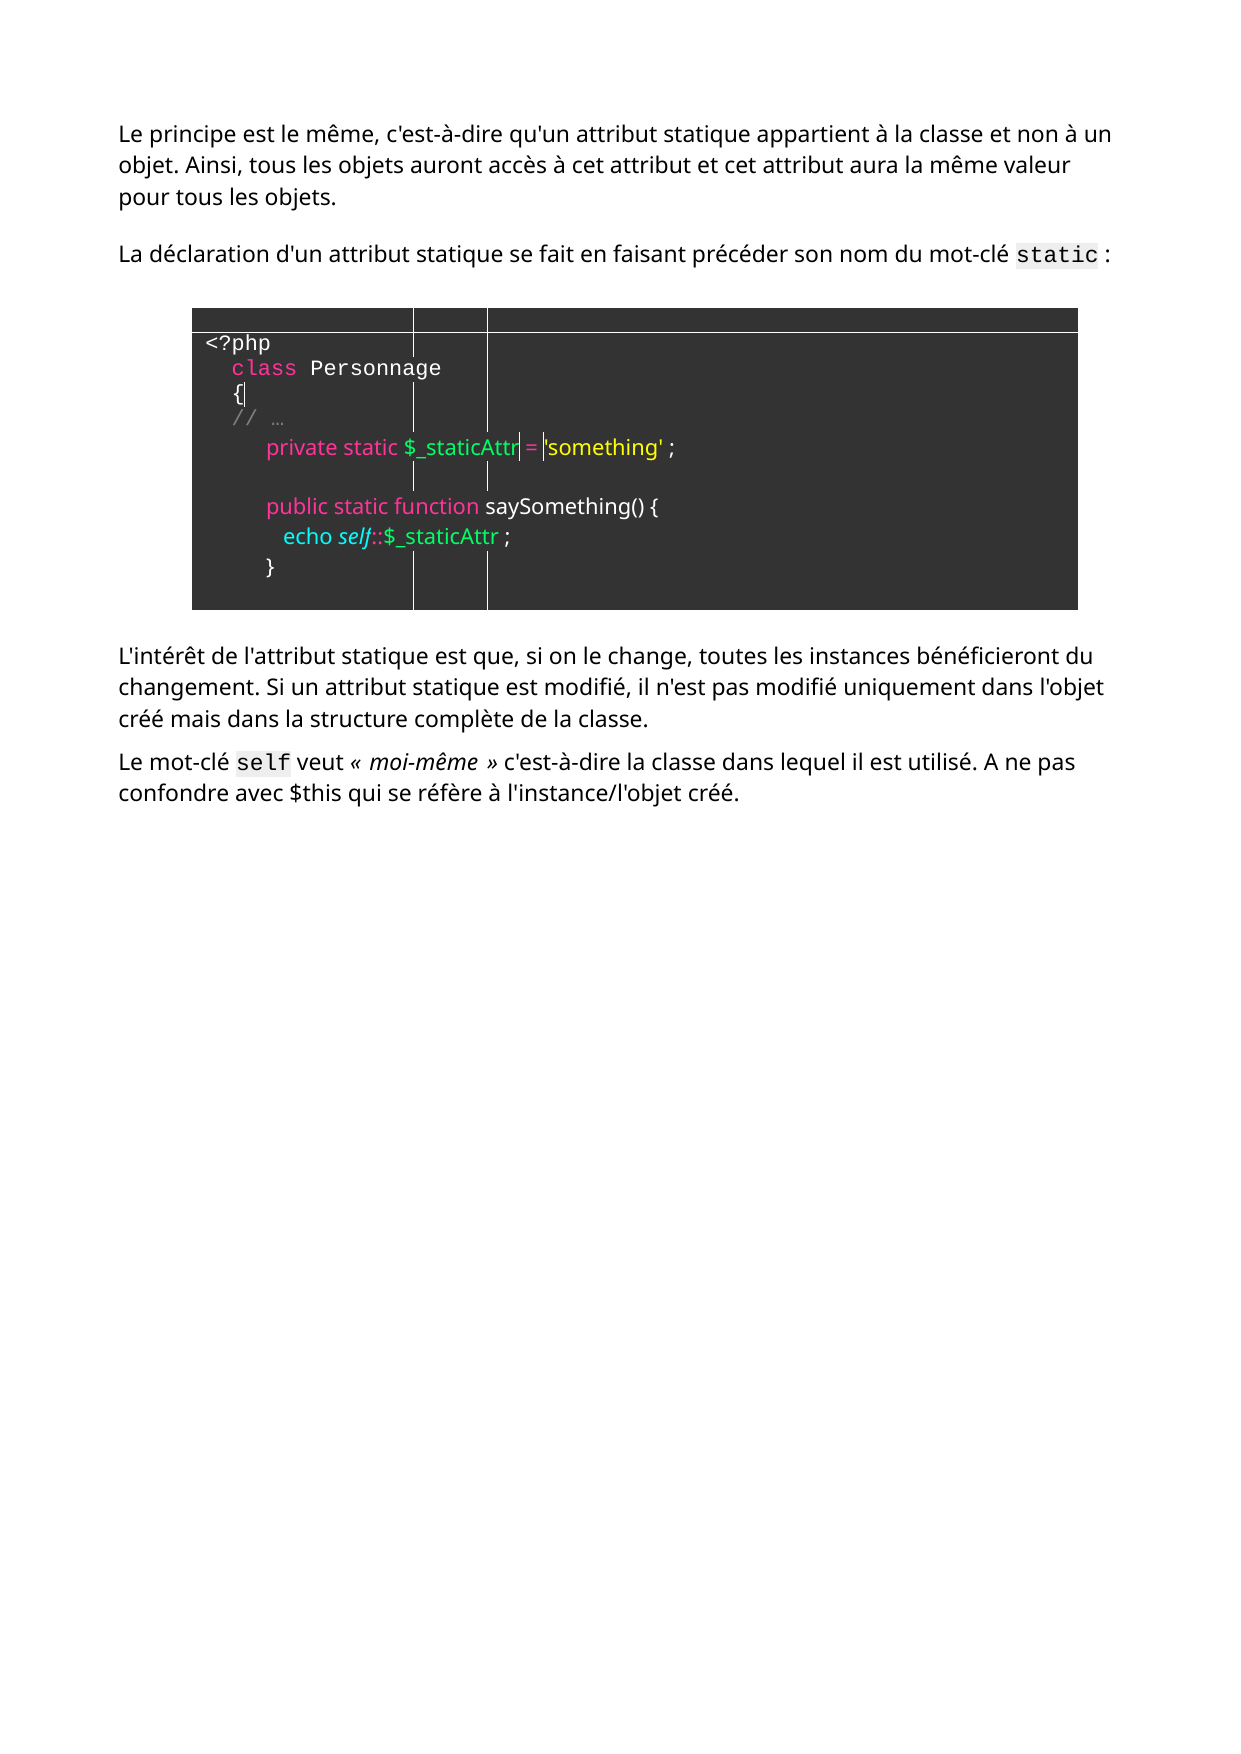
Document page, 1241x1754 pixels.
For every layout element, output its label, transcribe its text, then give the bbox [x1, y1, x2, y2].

text echo self::$_staticAttr ; [192, 521, 1122, 551]
text { [192, 382, 1122, 407]
text private static $_staticAttr = 'something' ; [192, 432, 1122, 491]
text class Personnage [192, 357, 1122, 382]
text <?php [192, 332, 1122, 357]
text public static function saySomething() { [192, 491, 1122, 521]
text // … [192, 407, 1122, 432]
text La déclaration d'un attribut statique se fait en faisant précéder son nom du mot-clé static : [118, 238, 1122, 269]
text } [192, 551, 1122, 610]
text Le mot-clé self veut « moi-même » c'est-à-dire la classe dans lequel il est utilisé. A ne pas confondre avec $this qui se réfère à l'instance/l'objet créé. [118, 746, 1122, 808]
text L'intérêt de l'attribut statique est que, si on le change, toutes les instances bénéficieront du changement. Si un attribut statique est modifié, il n'est pas modifié uniquement dans l'objet créé mais dans la structure complète de la classe. [118, 640, 1122, 734]
text Le principe est le même, c'est-à-dire qu'un attribut statique appartient à la classe et non à un objet. Ainsi, tous les objets auront accès à cet attribut et cet attribut aura la même valeur pour tous les objets. [118, 118, 1122, 212]
